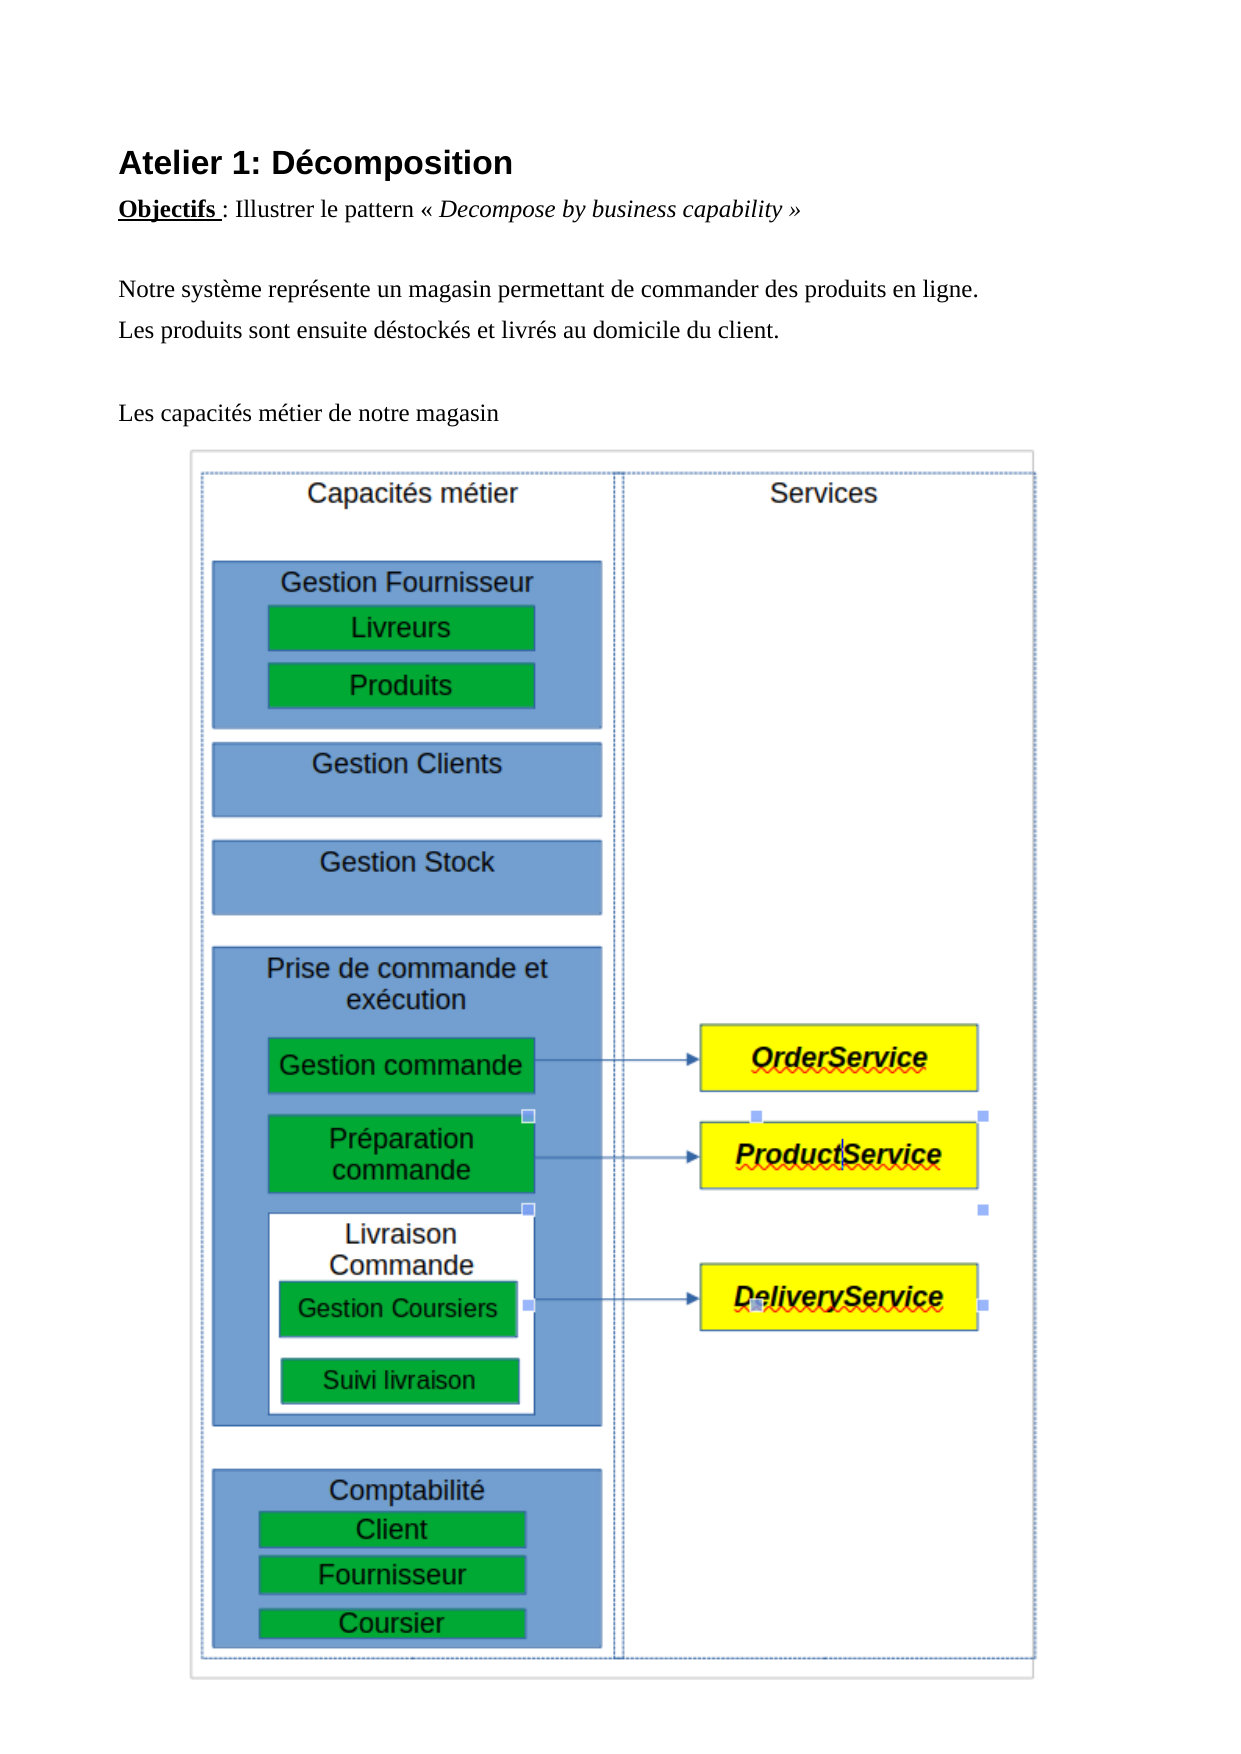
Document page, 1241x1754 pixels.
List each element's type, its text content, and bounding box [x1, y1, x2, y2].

text Les capacités métier de notre magasin [118, 398, 1122, 427]
text Notre système représente un magasin permettant de commander des produits en ligne. [118, 274, 1122, 303]
subtitle Atelier 1: Décomposition [118, 143, 1122, 182]
text Les produits sont ensuite déstockés et livrés au domicile du client. [118, 315, 1122, 344]
picture [187, 439, 1053, 1694]
text Objectifs : Illustrer le pattern « Decompose by business capability » [118, 194, 1122, 223]
